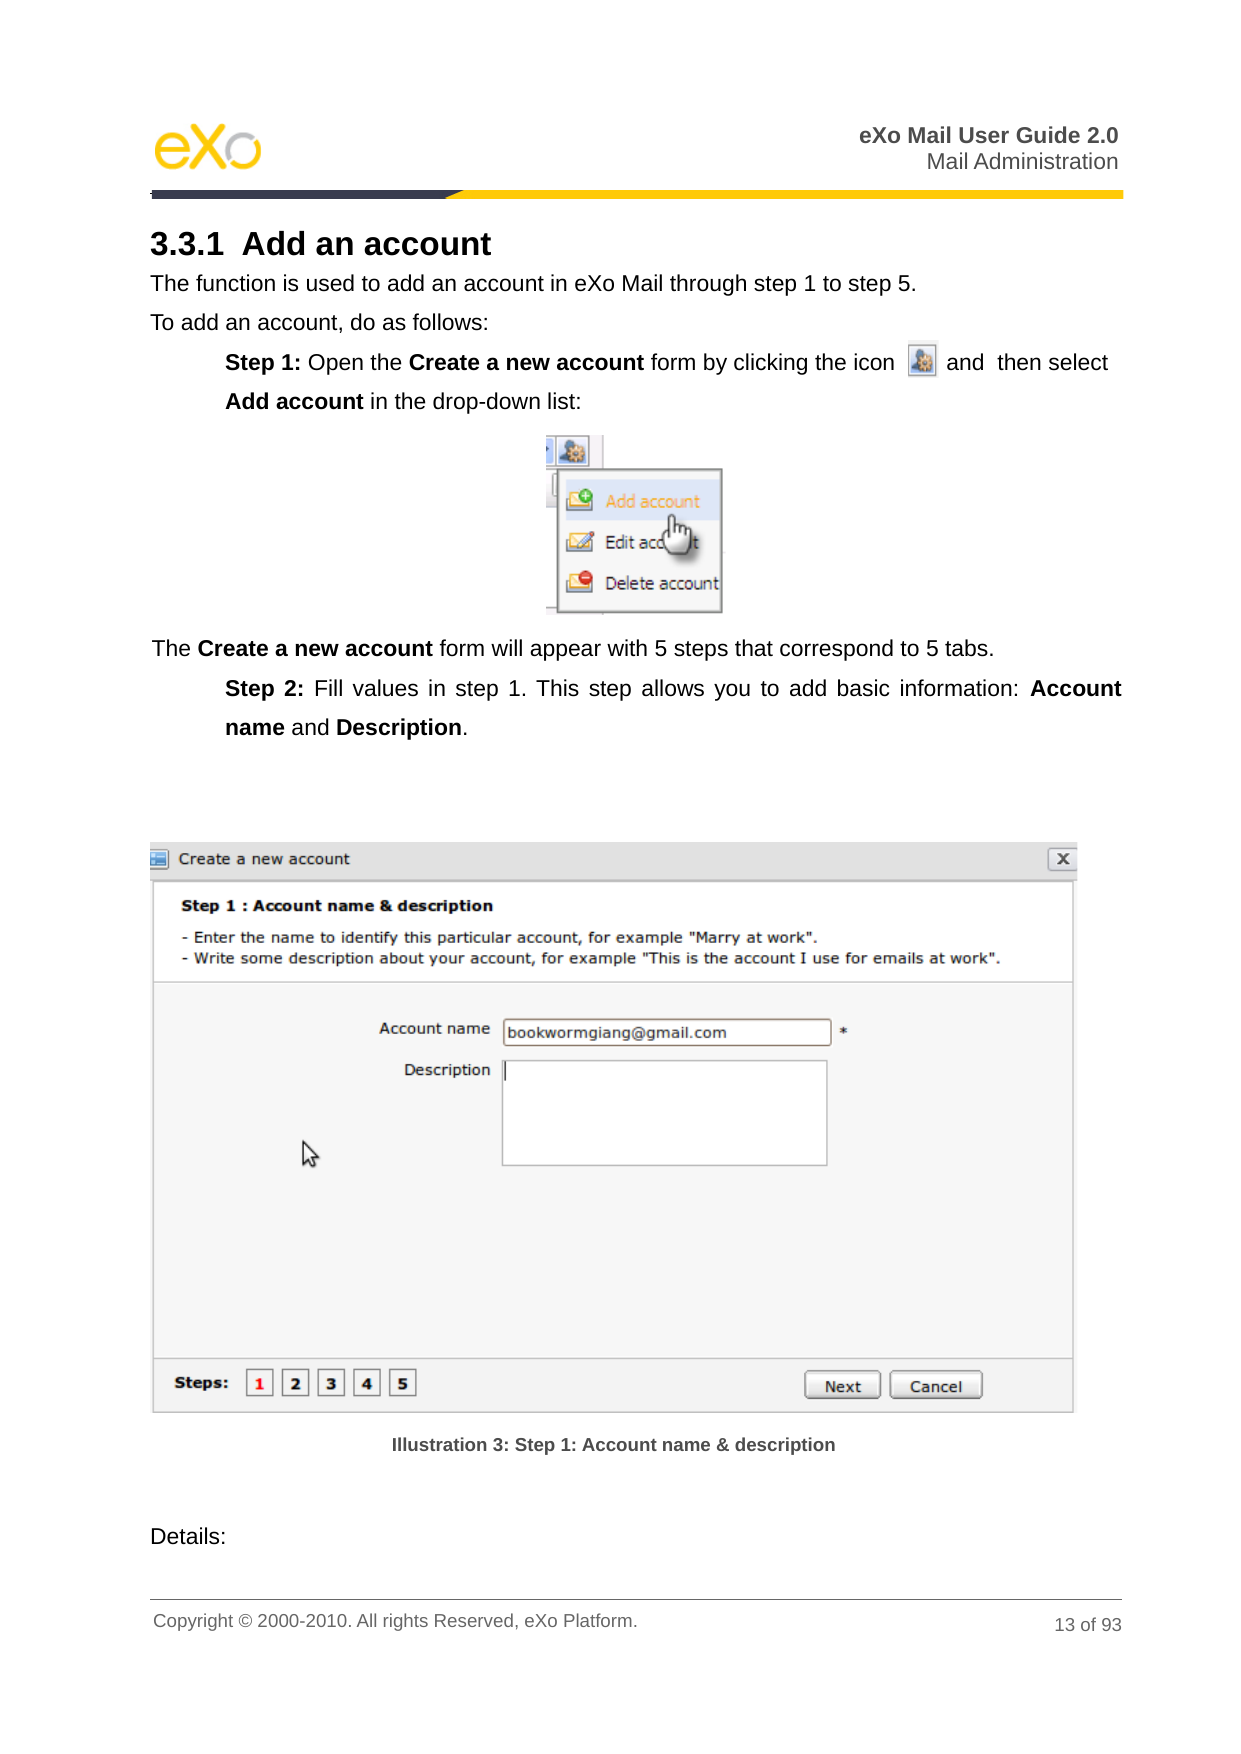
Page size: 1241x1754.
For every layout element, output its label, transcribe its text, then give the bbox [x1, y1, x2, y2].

picture [151, 190, 1124, 199]
text To add an account, do as follows: [150, 309, 1122, 335]
subtitle Add an account [150, 223, 1122, 262]
text Illustration 3: Step 1: Account name & description [150, 1413, 1077, 1455]
text The function is used to add an account in eXo Mail through step 1 to step 5. [150, 269, 1122, 296]
text Details: [150, 1523, 1122, 1549]
list Step 1: Open the Create a new account form by clicking the icon and then select Add account in the drop-down list: [187, 348, 1122, 414]
picture [546, 435, 726, 615]
list The Create a new account form will appear with 5 steps that correspond to 5 tabs. [114, 427, 1122, 662]
list Step 2: Fill values in step 1. This step allows you to add basic information: Account name and Description. [187, 675, 1122, 741]
picture [908, 340, 939, 378]
picture [155, 123, 262, 170]
picture [150, 842, 1078, 1413]
